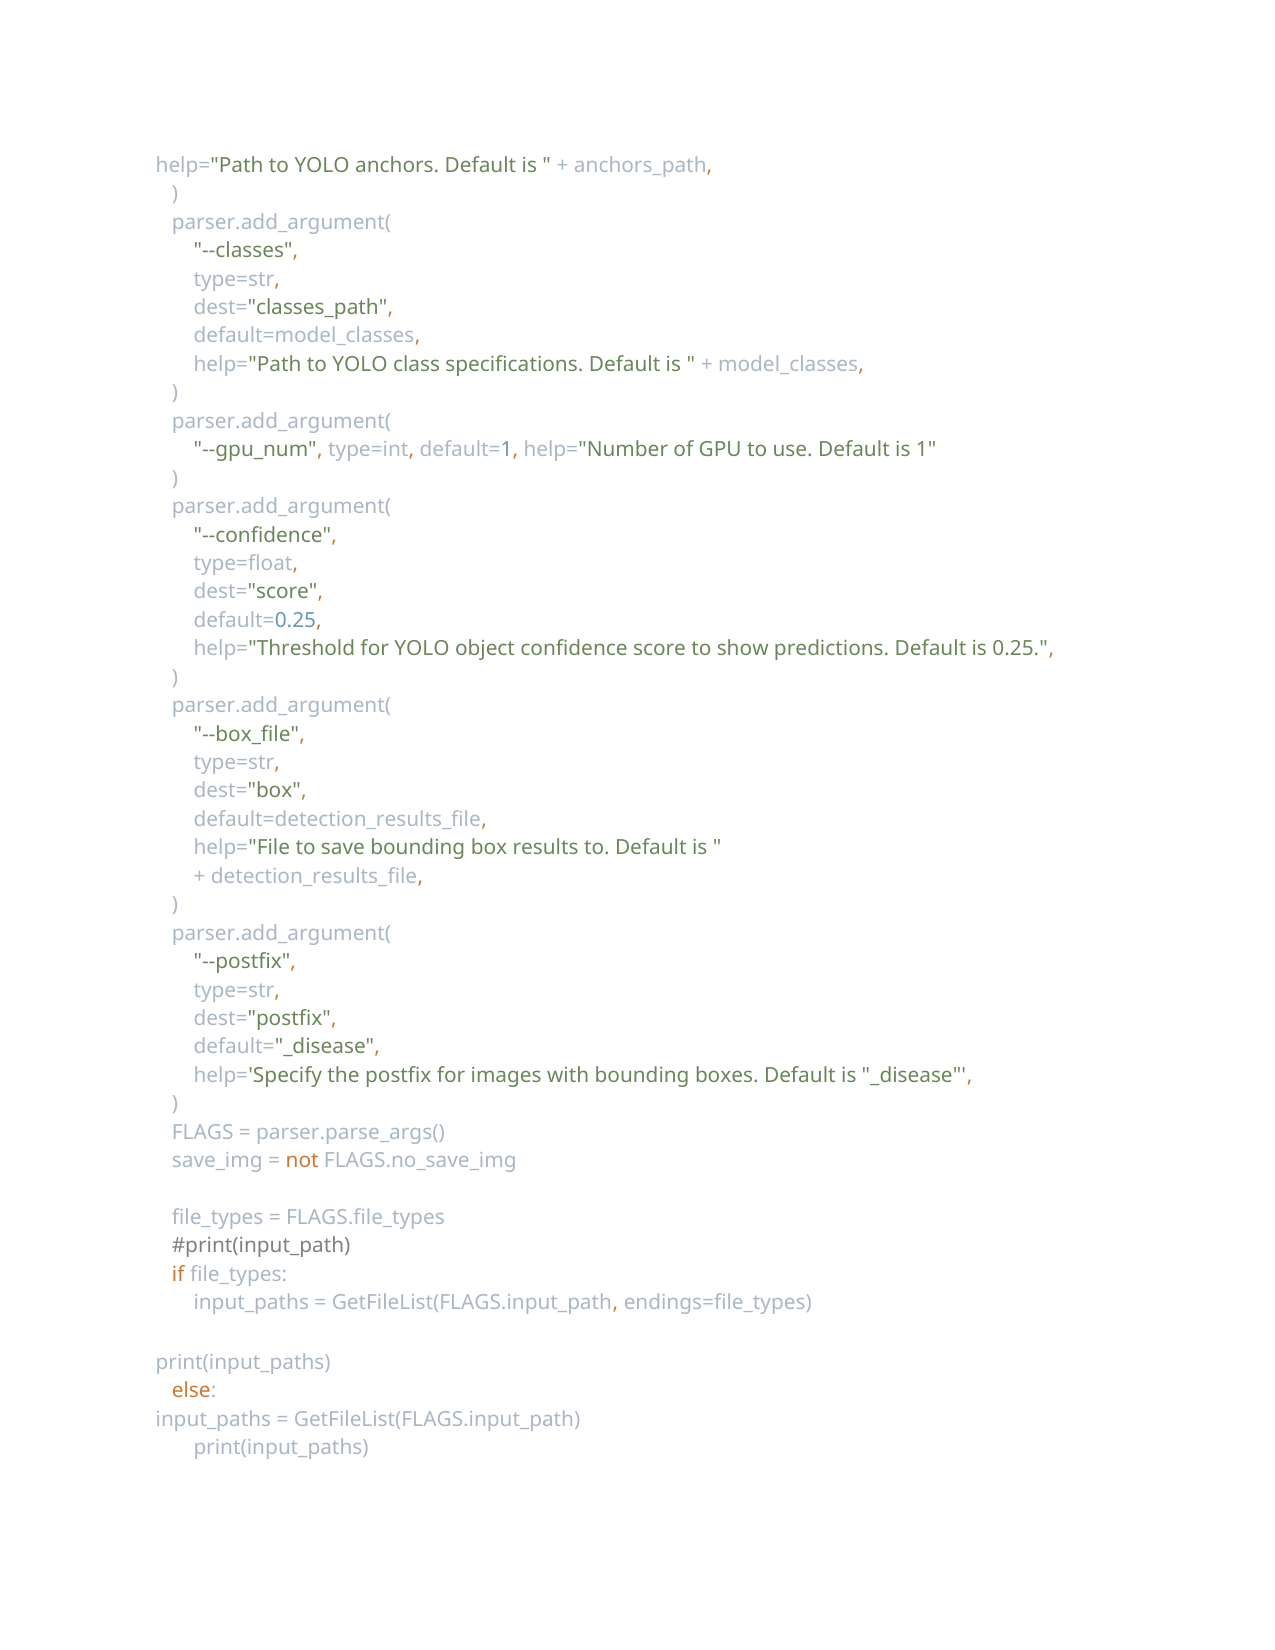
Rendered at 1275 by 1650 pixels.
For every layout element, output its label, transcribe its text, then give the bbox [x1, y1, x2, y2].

text input_paths = GetFileList(FLAGS.input_path) print(input_paths) [150, 1404, 1244, 1461]
text print(input_paths) else: [150, 1347, 1244, 1404]
text help="Path to YOLO anchors. Default is " + anchors_path, ) parser.add_argument( "--classes", type=str, dest="classes_path", default=model_classes, help="Path to YOLO class specifications. Default is " + model_classes, ) parser.add_argument( "--gpu_num", type=int, default=1, help="Number of GPU to use. Default is 1" ) parser.add_argument( "--confidence", type=float, dest="score", default=0.25, help="Threshold for YOLO object confidence score to show predictions. Default is 0.25.", ) parser.add_argument( "--box_file", type=str, dest="box", default=detection_results_file, help="File to save bounding box results to. Default is " + detection_results_file, ) parser.add_argument( "--postfix", type=str, dest="postfix", default="_disease", help='Specify the postfix for images with bounding boxes. Default is "_disease"', ) FLAGS = parser.parse_args() save_img = not FLAGS.no_save_img file_types = FLAGS.file_types #print(input_path) if file_types: input_paths = GetFileList(FLAGS.input_path, endings=file_types) [150, 150, 1244, 1347]
